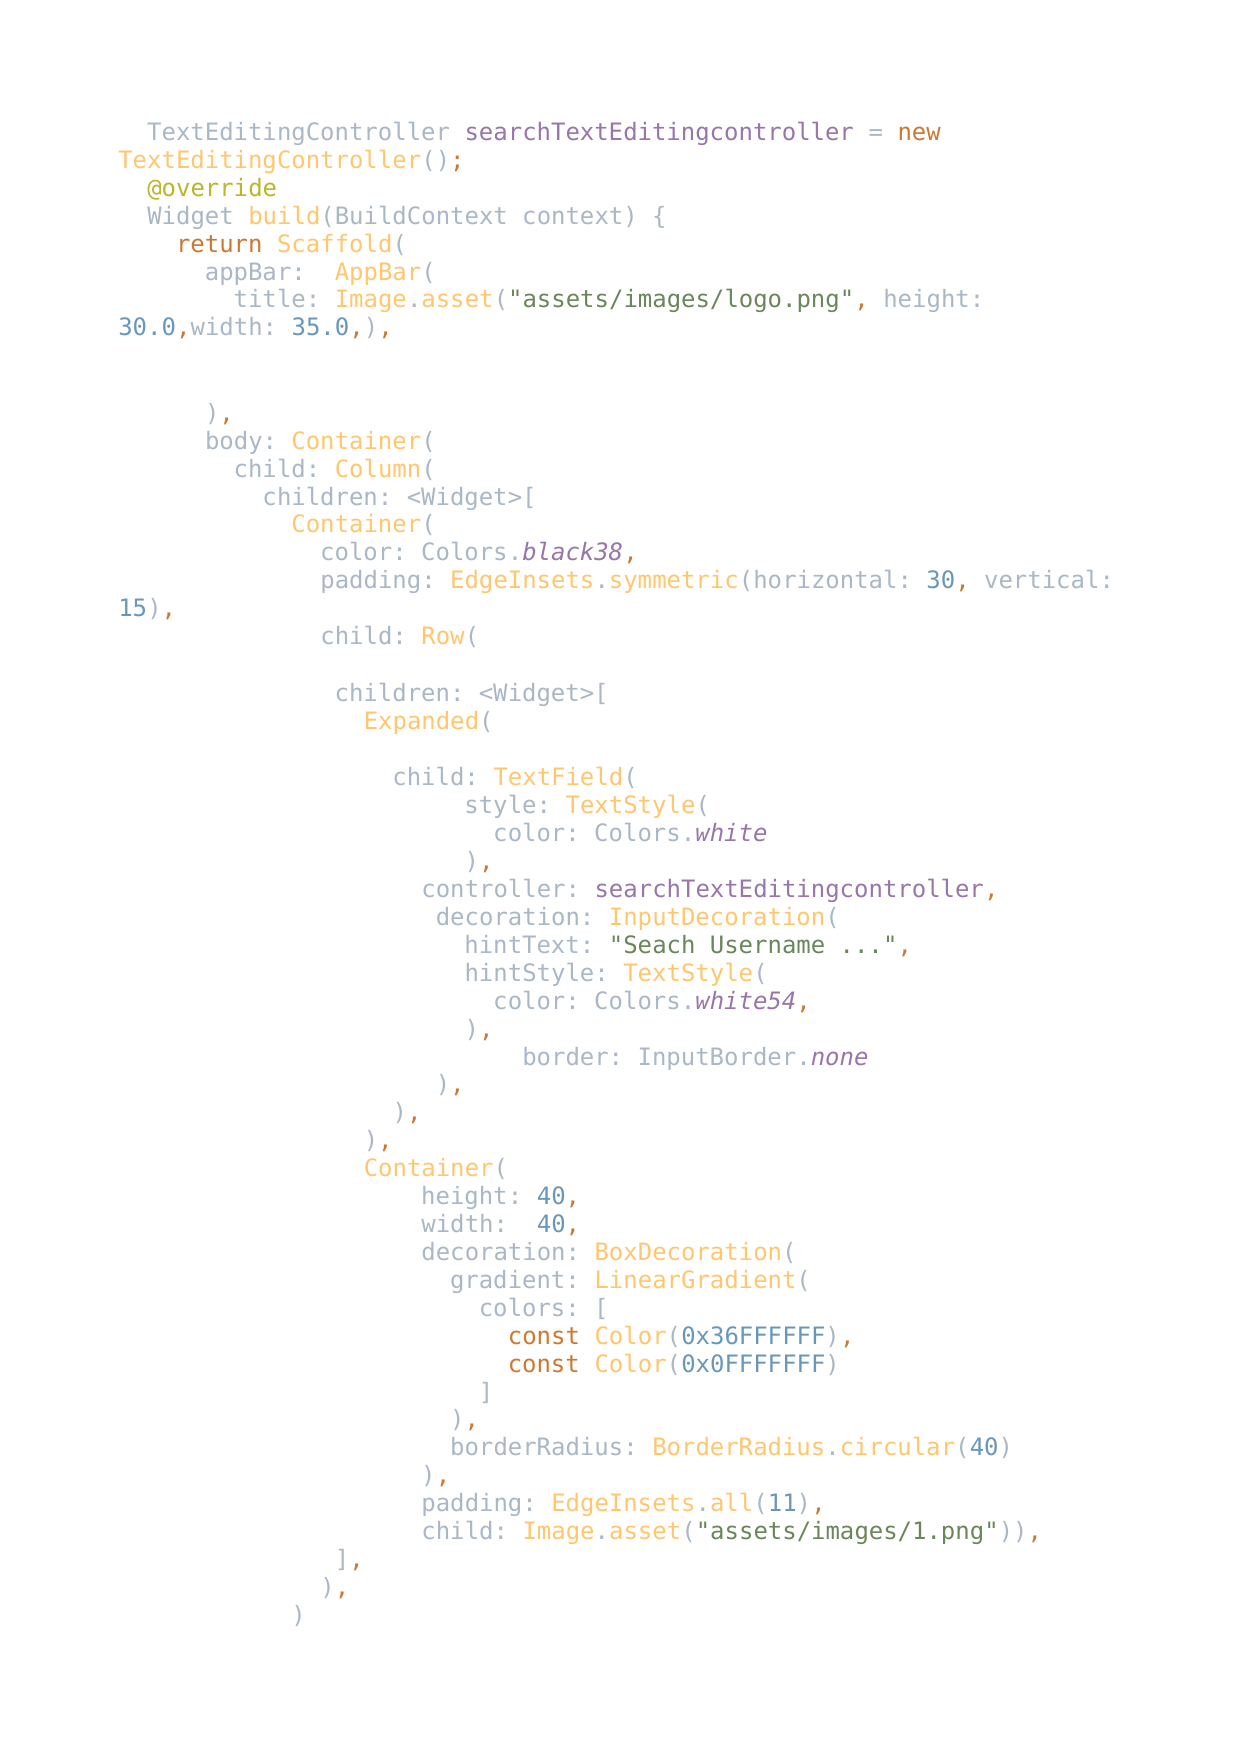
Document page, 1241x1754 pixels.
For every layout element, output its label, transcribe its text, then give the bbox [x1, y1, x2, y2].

text TextEditingController searchTextEditingcontroller = new TextEditingController(); @override Widget build(BuildContext context) { return Scaffold( appBar: AppBar( title: Image.asset("assets/images/logo.png", height: 30.0,width: 35.0,), ), body: Container( child: Column( children: <Widget>[ Container( color: Colors.black38, padding: EdgeInsets.symmetric(horizontal: 30, vertical: 15), child: Row( children: <Widget>[ Expanded( child: TextField( style: TextStyle( color: Colors.white ), controller: searchTextEditingcontroller, decoration: InputDecoration( hintText: "Seach Username ...", hintStyle: TextStyle( color: Colors.white54, ), border: InputBorder.none ), ), ), Container( height: 40, width: 40, decoration: BoxDecoration( gradient: LinearGradient( colors: [ const Color(0x36FFFFFF), const Color(0x0FFFFFFF) ] ), borderRadius: BorderRadius.circular(40) ), padding: EdgeInsets.all(11), child: Image.asset("assets/images/1.png")), ], ), ) [118, 118, 1122, 1629]
